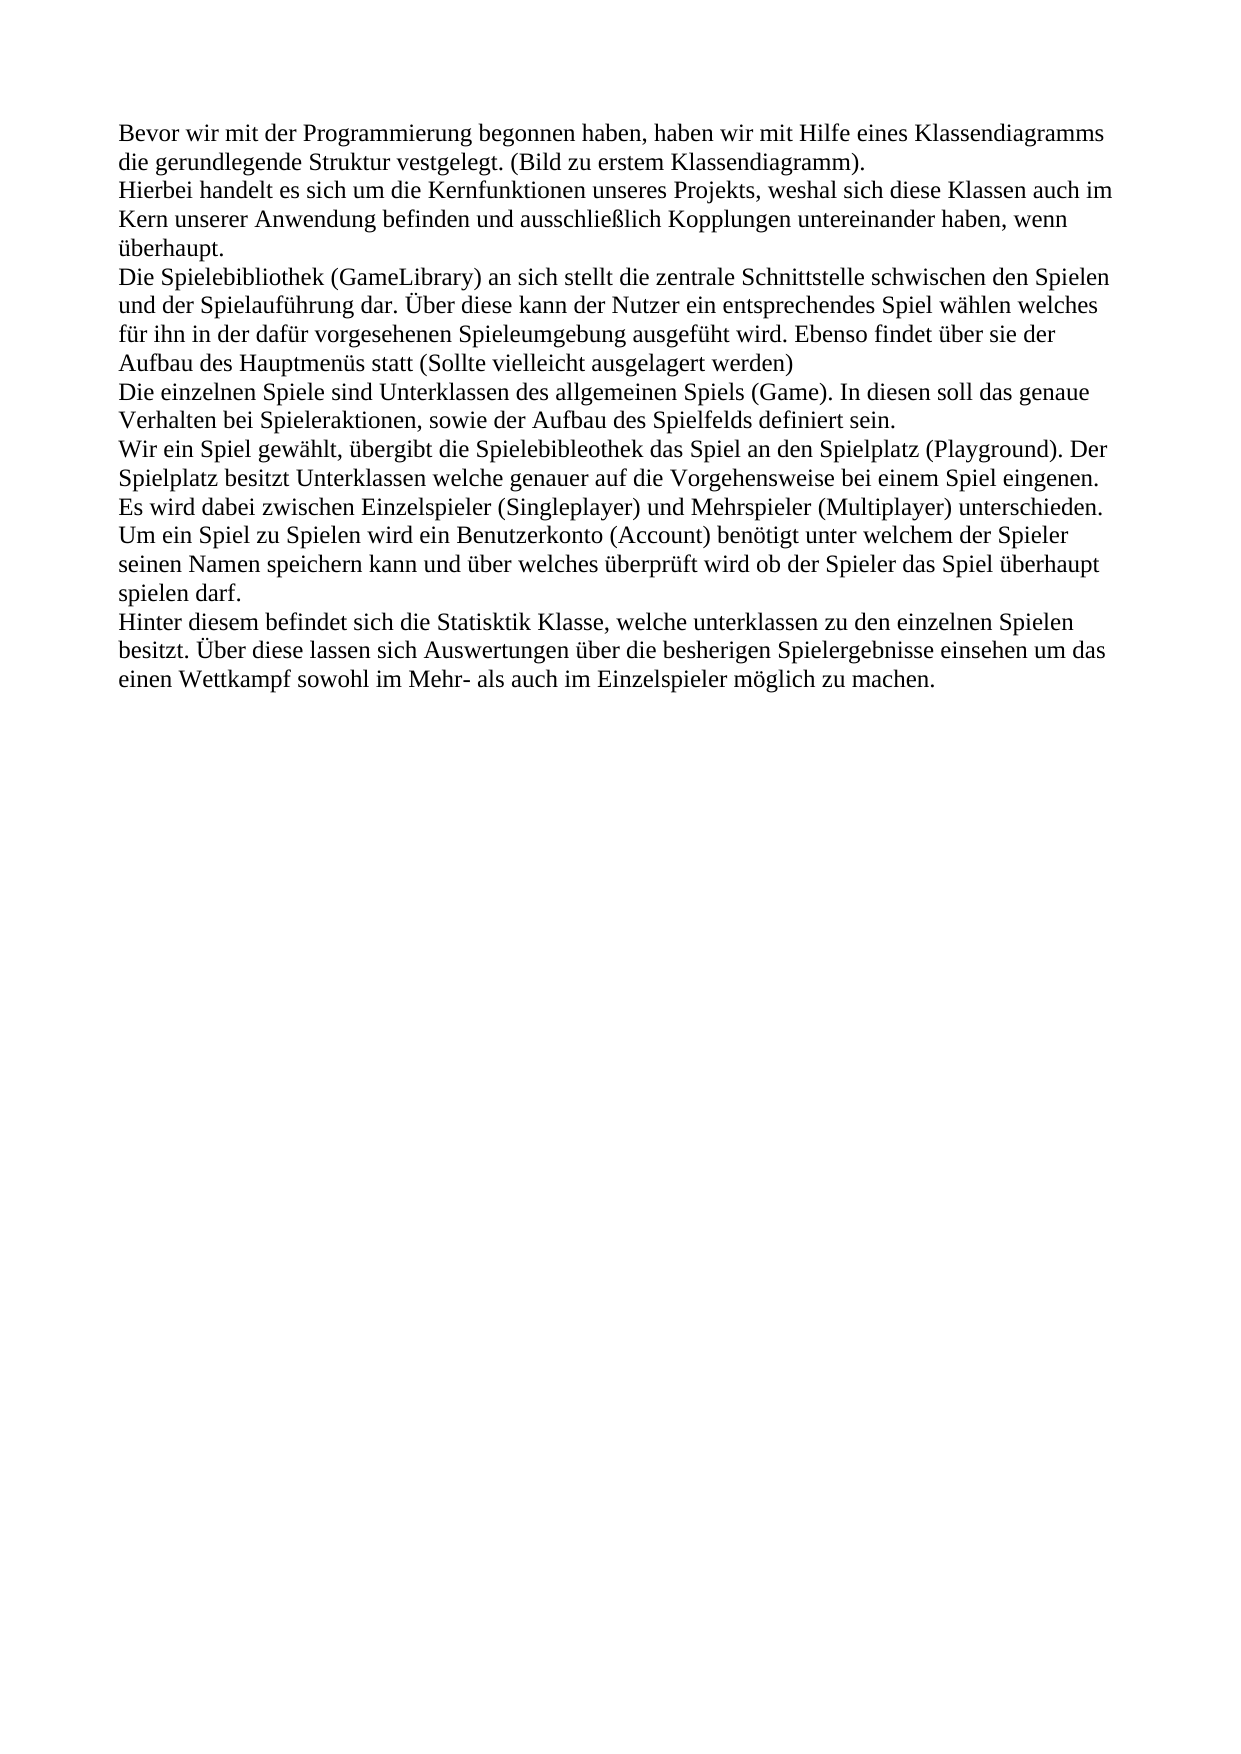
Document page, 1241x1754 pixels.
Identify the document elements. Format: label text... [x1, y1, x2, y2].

text Bevor wir mit der Programmierung begonnen haben, haben wir mit Hilfe eines Klassendiagramms die gerundlegende Struktur vestgelegt. (Bild zu erstem Klassendiagramm). [118, 118, 1122, 176]
text Die Spielebibliothek (GameLibrary) an sich stellt die zentrale Schnittstelle schwischen den Spielen und der Spielauführung dar. Über diese kann der Nutzer ein entsprechendes Spiel wählen welches für ihn in der dafür vorgesehenen Spieleumgebung ausgefüht wird. Ebenso findet über sie der Aufbau des Hauptmenüs statt (Sollte vielleicht ausgelagert werden) [118, 262, 1122, 377]
text Wir ein Spiel gewählt, übergibt die Spielebibleothek das Spiel an den Spielplatz (Playground). Der Spielplatz besitzt Unterklassen welche genauer auf die Vorgehensweise bei einem Spiel eingenen. Es wird dabei zwischen Einzelspieler (Singleplayer) und Mehrspieler (Multiplayer) unterschieden. [118, 434, 1122, 521]
text Um ein Spiel zu Spielen wird ein Benutzerkonto (Account) benötigt unter welchem der Spieler seinen Namen speichern kann und über welches überprüft wird ob der Spieler das Spiel überhaupt spielen darf. [118, 521, 1122, 607]
text Die einzelnen Spiele sind Unterklassen des allgemeinen Spiels (Game). In diesen soll das genaue Verhalten bei Spieleraktionen, sowie der Aufbau des Spielfelds definiert sein. [118, 377, 1122, 434]
text Hierbei handelt es sich um die Kernfunktionen unseres Projekts, weshal sich diese Klassen auch im Kern unserer Anwendung befinden und ausschließlich Kopplungen untereinander haben, wenn überhaupt. [118, 176, 1122, 262]
text Hinter diesem befindet sich die Statisktik Klasse, welche unterklassen zu den einzelnen Spielen besitzt. Über diese lassen sich Auswertungen über die besherigen Spielergebnisse einsehen um das einen Wettkampf sowohl im Mehr- als auch im Einzelspieler möglich zu machen. [118, 607, 1122, 693]
